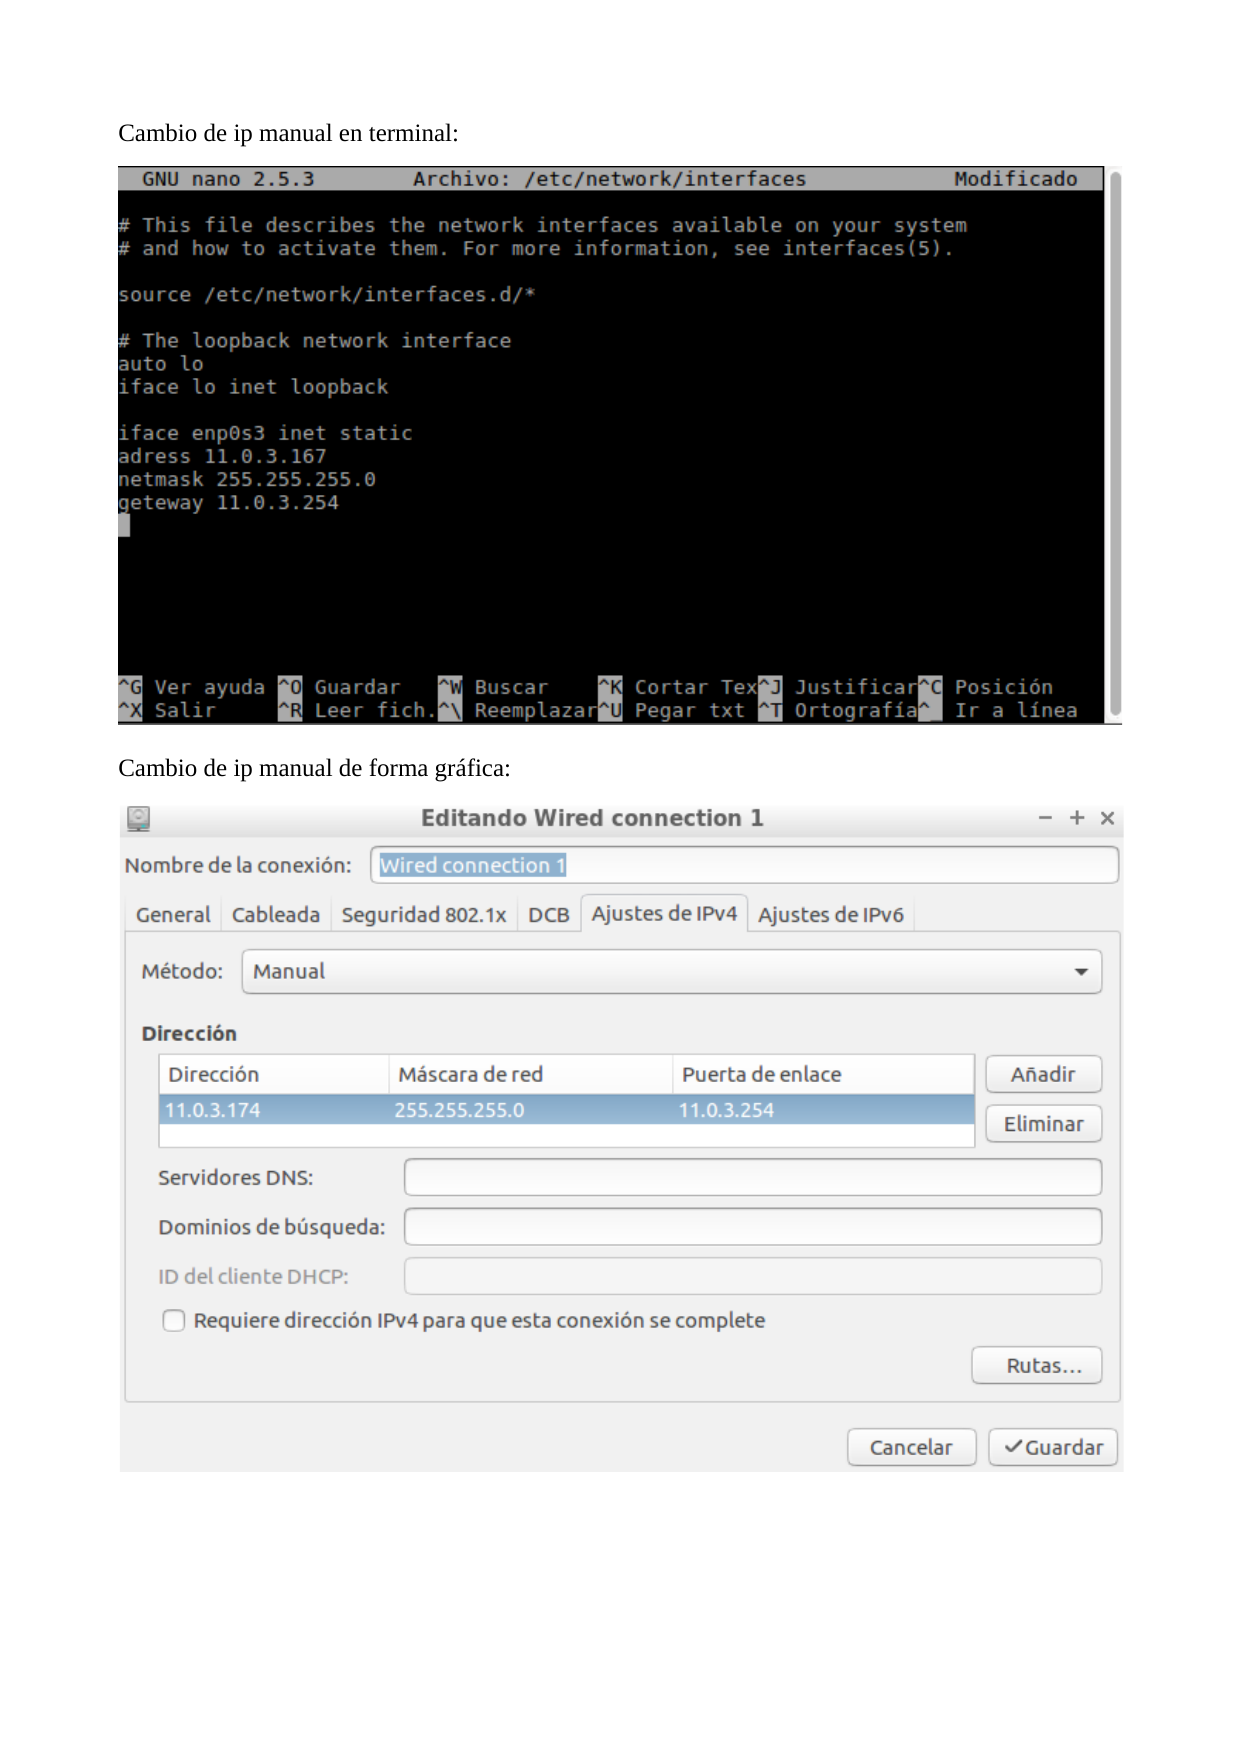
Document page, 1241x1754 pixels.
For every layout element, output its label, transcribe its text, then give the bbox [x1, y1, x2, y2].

text Cambio de ip manual de forma gráfica: [118, 753, 1122, 782]
picture [118, 166, 1123, 725]
picture [119, 805, 1124, 1472]
text Cambio de ip manual en terminal: [118, 118, 1122, 147]
